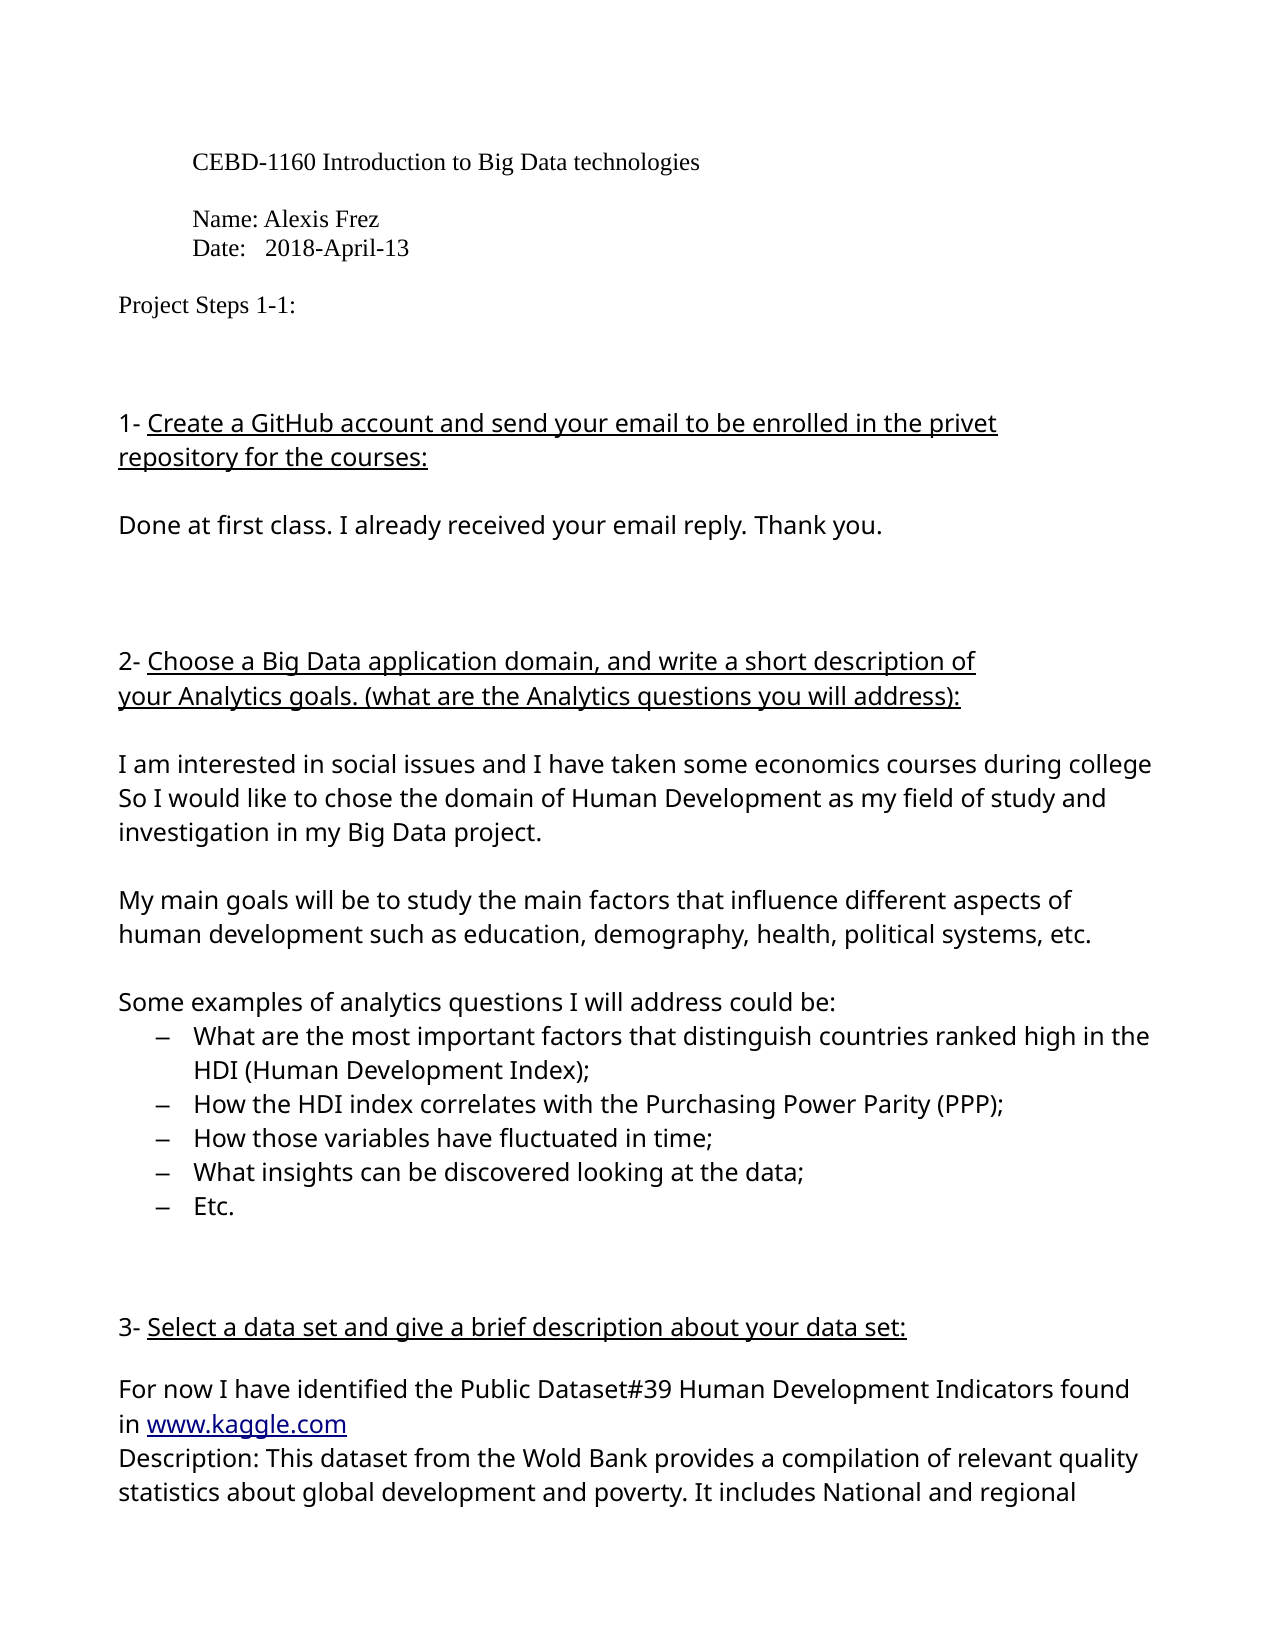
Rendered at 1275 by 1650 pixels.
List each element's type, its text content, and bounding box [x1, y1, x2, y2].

text 2- Choose a Big Data application domain, and write a short description of [118, 644, 1157, 678]
list What are the most important factors that distinguish countries ranked high in the HDI (Human Development Index); [156, 1019, 1157, 1087]
text For now I have identified the Public Dataset#39 Human Development Indicators found in www.kaggle.com [118, 1372, 1157, 1440]
text Project Steps 1-1: [118, 291, 1157, 319]
list Etc. [156, 1189, 1157, 1223]
text Name: Alexis Frez [118, 204, 1157, 233]
text I am interested in social issues and I have taken some economics courses during college [118, 746, 1157, 780]
list How those variables have fluctuated in time; [156, 1121, 1157, 1155]
text Date: 2018-April-13 [118, 233, 1157, 262]
list What insights can be discovered looking at the data; [156, 1155, 1157, 1189]
text 1- Create a GitHub account and send your email to be enrolled in the privet [118, 406, 1157, 440]
text My main goals will be to study the main factors that influence different aspects of human development such as education, demography, health, political systems, etc. [118, 882, 1157, 951]
text your Analytics goals. (what are the Analytics questions you will address): [118, 678, 1157, 712]
text CEBD-1160 Introduction to Big Data technologies [118, 147, 1157, 176]
text 3- Select a data set and give a brief description about your data set: [118, 1309, 1157, 1343]
text repository for the courses: [118, 440, 1157, 474]
list How the HDI index correlates with the Purchasing Power Parity (PPP); [156, 1087, 1157, 1121]
text Some examples of analytics questions I will address could be: [118, 985, 1157, 1019]
text Done at first class. I already received your email reply. Thank you. [118, 508, 1157, 542]
text So I would like to chose the domain of Human Development as my field of study and investigation in my Big Data project. [118, 780, 1157, 848]
text Description: This dataset from the Wold Bank provides a compilation of relevant quality statistics about global development and poverty. It includes National and regional [118, 1440, 1157, 1508]
